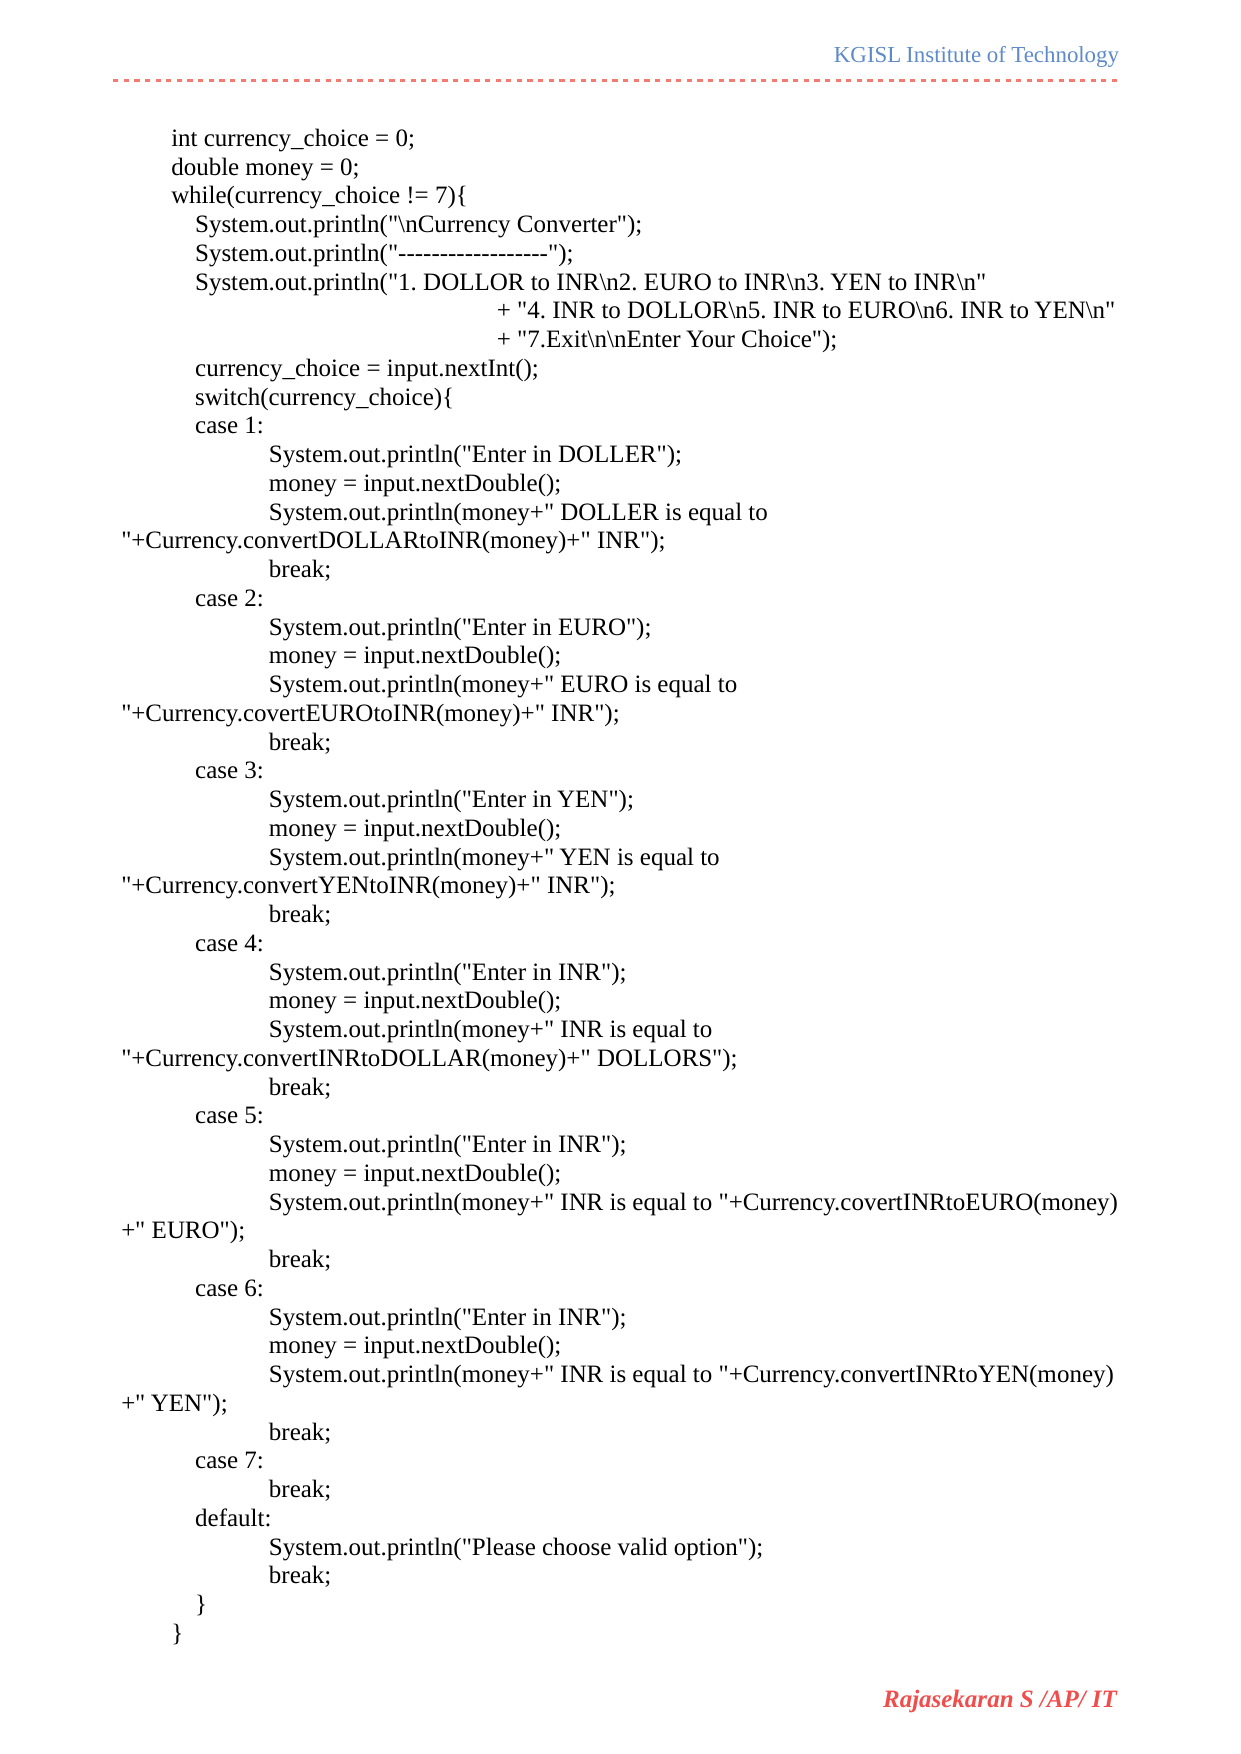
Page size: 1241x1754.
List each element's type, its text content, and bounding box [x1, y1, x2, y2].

text case 5: [121, 1100, 1119, 1129]
text case 2: [121, 583, 1119, 612]
text money = input.nextDouble(); [121, 468, 1119, 497]
text System.out.println(money+" INR is equal to "+Currency.convertINRtoDOLLAR(money)+" DOLLORS"); [121, 1014, 1119, 1072]
text System.out.println("Enter in INR"); [121, 957, 1119, 985]
text default: [121, 1503, 1119, 1532]
text case 7: [121, 1445, 1119, 1474]
text break; [121, 899, 1119, 928]
text System.out.println(money+" INR is equal to "+Currency.convertINRtoYEN(money)+" YEN"); [121, 1359, 1119, 1417]
text money = input.nextDouble(); [121, 985, 1119, 1014]
text System.out.println("------------------"); [121, 238, 1119, 267]
text System.out.println("Enter in EURO"); [121, 612, 1119, 640]
text break; [121, 1417, 1119, 1445]
text while(currency_choice != 7){ [121, 180, 1119, 209]
text case 1: [121, 410, 1119, 439]
text money = input.nextDouble(); [121, 1158, 1119, 1187]
text case 4: [121, 928, 1119, 957]
text System.out.println("\nCurrency Converter"); [121, 209, 1119, 238]
text System.out.println(money+" INR is equal to "+Currency.covertINRtoEURO(money)+" EURO"); [121, 1187, 1119, 1244]
text break; [121, 1560, 1119, 1589]
text double money = 0; [121, 152, 1119, 180]
text break; [121, 1474, 1119, 1503]
text currency_choice = input.nextInt(); [121, 353, 1119, 382]
text money = input.nextDouble(); [121, 813, 1119, 842]
text System.out.println("Please choose valid option"); [121, 1532, 1119, 1560]
text money = input.nextDouble(); [121, 1330, 1119, 1359]
text money = input.nextDouble(); [121, 640, 1119, 669]
text break; [121, 554, 1119, 583]
text case 6: [121, 1273, 1119, 1302]
text case 3: [121, 755, 1119, 784]
text break; [121, 1244, 1119, 1273]
text break; [121, 727, 1119, 755]
text break; [121, 1072, 1119, 1100]
text System.out.println("Enter in INR"); [121, 1129, 1119, 1158]
text System.out.println("Enter in INR"); [121, 1302, 1119, 1330]
text System.out.println(money+" DOLLER is equal to "+Currency.convertDOLLARtoINR(money)+" INR"); [121, 497, 1119, 554]
text System.out.println("1. DOLLOR to INR\n2. EURO to INR\n3. YEN to INR\n" [121, 267, 1119, 295]
text System.out.println(money+" YEN is equal to "+Currency.convertYENtoINR(money)+" INR"); [121, 842, 1119, 899]
text System.out.println("Enter in YEN"); [121, 784, 1119, 813]
text + "4. INR to DOLLOR\n5. INR to EURO\n6. INR to YEN\n" [121, 295, 1119, 324]
text System.out.println("Enter in DOLLER"); [121, 439, 1119, 468]
text int currency_choice = 0; [121, 123, 1119, 152]
text + "7.Exit\n\nEnter Your Choice"); [121, 324, 1119, 353]
text System.out.println(money+" EURO is equal to "+Currency.covertEUROtoINR(money)+" INR"); [121, 669, 1119, 727]
text } [121, 1618, 1119, 1647]
text switch(currency_choice){ [121, 382, 1119, 410]
text } [121, 1589, 1119, 1618]
